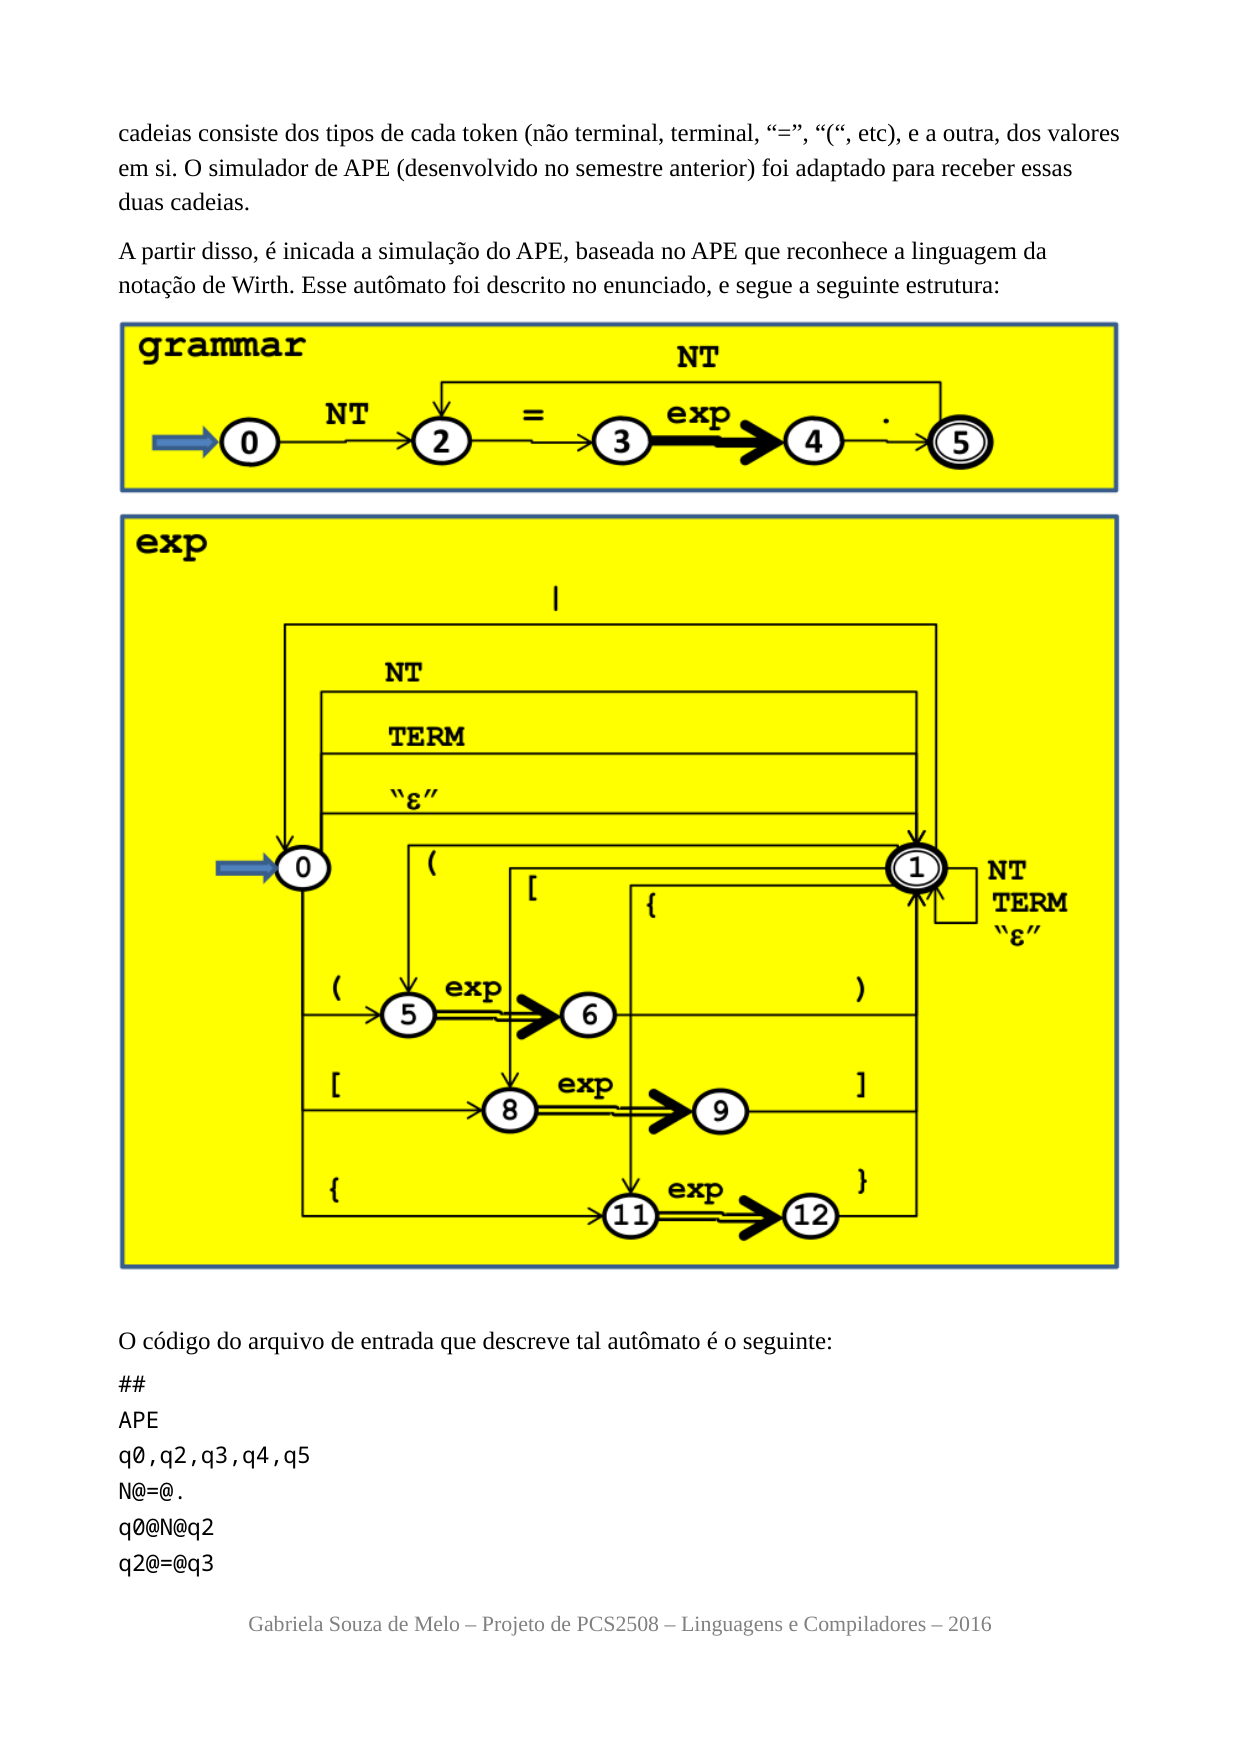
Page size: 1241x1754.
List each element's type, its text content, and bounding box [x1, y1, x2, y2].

text ## [118, 1376, 1122, 1397]
text APE [118, 1411, 1122, 1432]
picture [118, 319, 1123, 1272]
text A partir disso, é inicada a simulação do APE, baseada no APE que reconhece a linguagem da notação de Wirth. Esse autômato foi descrito no enunciado, e segue a seguinte estrutura: [118, 236, 1122, 299]
text cadeias consiste dos tipos de cada token (não terminal, terminal, “=”, “(“, etc), e a outra, dos valores em si. O simulador de APE (desenvolvido no semestre anterior) foi adaptado para receber essas duas cadeias. [118, 118, 1122, 216]
text q0,q2,q3,q4,q5 [118, 1447, 1122, 1468]
text q2@=@q3 [118, 1554, 1122, 1575]
text N@=@. [118, 1483, 1122, 1504]
text O código do arquivo de entrada que descreve tal autômato é o seguinte: [118, 1326, 1122, 1355]
text q0@N@q2 [118, 1518, 1122, 1539]
